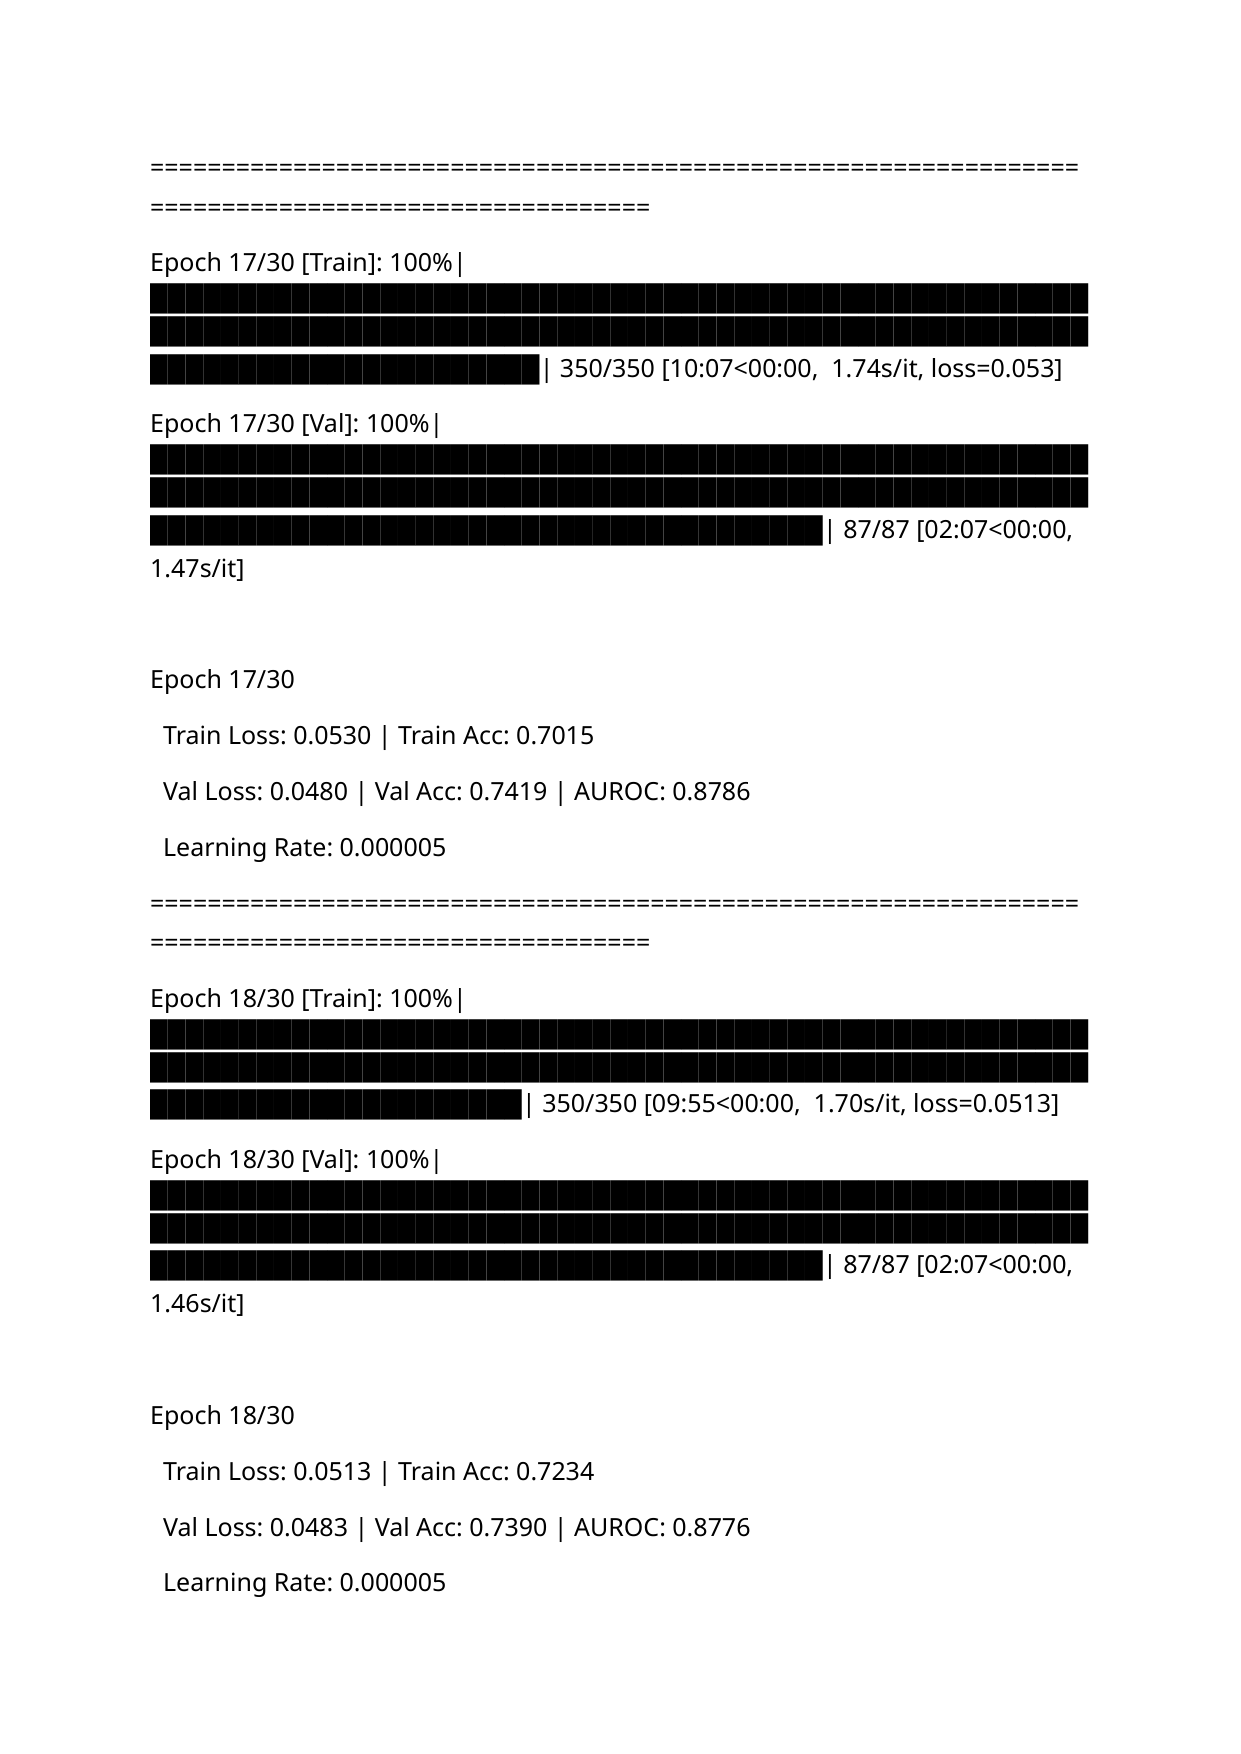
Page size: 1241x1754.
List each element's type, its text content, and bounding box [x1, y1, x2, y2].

text Learning Rate: 0.000005 [150, 1565, 1090, 1599]
text Epoch 18/30 [Val]: 100%|████████████████████████████████████████████████████████████████████████████████████████████████████████████████████████████████████████████████| 87/87 [02:07<00:00, 1.46s/it] [150, 1141, 1090, 1320]
text Epoch 17/30 [Val]: 100%|████████████████████████████████████████████████████████████████████████████████████████████████████████████████████████████████████████████████| 87/87 [02:07<00:00, 1.47s/it] [150, 406, 1090, 584]
text Train Loss: 0.0530 | Train Acc: 0.7015 [150, 718, 1090, 752]
text Epoch 18/30 [Train]: 100%|███████████████████████████████████████████████████████████████████████████████████████████████████████████████████████████████| 350/350 [09:55<00:00, 1.70s/it, loss=0.0513] [150, 980, 1090, 1120]
text Epoch 17/30 [Train]: 100%|████████████████████████████████████████████████████████████████████████████████████████████████████████████████████████████████| 350/350 [10:07<00:00, 1.74s/it, loss=0.053] [150, 245, 1090, 384]
text Epoch 17/30 [150, 662, 1090, 696]
text Val Loss: 0.0480 | Val Acc: 0.7419 | AUROC: 0.8786 [150, 774, 1090, 808]
text Epoch 18/30 [150, 1397, 1090, 1432]
text Train Loss: 0.0513 | Train Acc: 0.7234 [150, 1453, 1090, 1487]
text ==================================================================================================== [150, 885, 1090, 959]
text Learning Rate: 0.000005 [150, 829, 1090, 864]
text Val Loss: 0.0483 | Val Acc: 0.7390 | AUROC: 0.8776 [150, 1509, 1090, 1543]
text ==================================================================================================== [150, 150, 1090, 223]
